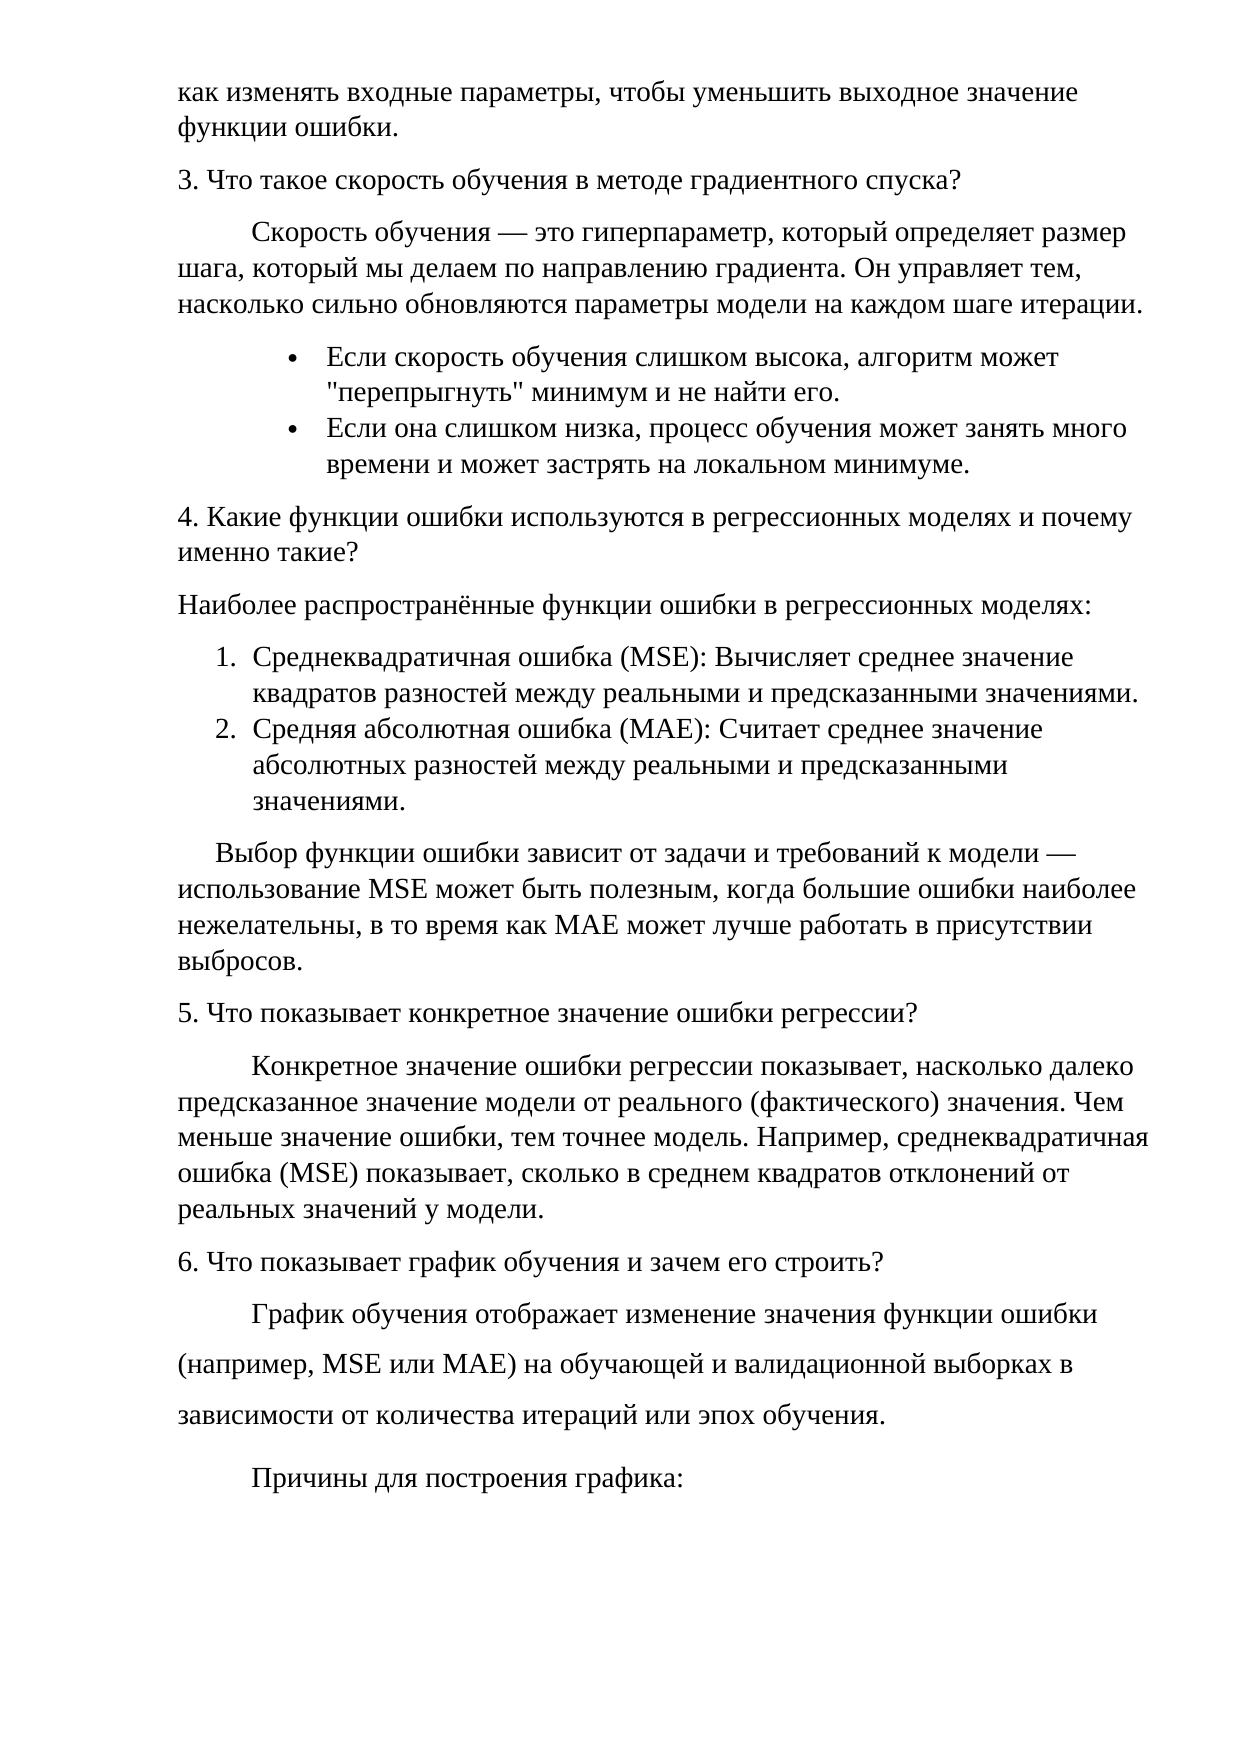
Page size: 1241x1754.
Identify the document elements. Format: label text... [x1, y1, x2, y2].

text 5. Что показывает конкретное значение ошибки регрессии? [177, 995, 1152, 1029]
text Причины для построения графика: [177, 1460, 1152, 1493]
list Если она слишком низка, процесс обучения может занять много времени и может застрять на локальном минимуме. [288, 410, 1152, 480]
text Конкретное значение ошибки регрессии показывает, насколько далеко предсказанное значение модели от реального (фактического) значения. Чем меньше значение ошибки, тем точнее модель. Например, среднеквадратичная ошибка (MSE) показывает, сколько в среднем квадратов отклонений от реальных значений у модели. [177, 1048, 1152, 1225]
list Если скорость обучения слишком высока, алгоритм может "перепрыгнуть" минимум и не найти его. [288, 339, 1152, 408]
text Скорость обучения — это гиперпараметр, который определяет размер шага, который мы делаем по направлению градиента. Он управляет тем, насколько сильно обновляются параметры модели на каждом шаге итерации. [177, 214, 1152, 320]
list Среднеквадратичная ошибка (MSE): Вычисляет среднее значение квадратов разностей между реальными и предсказанными значениями. [215, 639, 1152, 709]
text Наиболее распространённые функции ошибки в регрессионных моделях: [177, 587, 1152, 621]
text График обучения отображает изменение значения функции ошибки (например, MSE или MAE) на обучающей и валидационной выборках в зависимости от количества итераций или эпох обучения. [177, 1296, 1152, 1430]
text 4. Какие функции ошибки используются в регрессионных моделях и почему именно такие? [177, 499, 1152, 568]
text как изменять входные параметры, чтобы уменьшить выходное значение функции ошибки. [177, 74, 1152, 143]
text Выбор функции ошибки зависит от задачи и требований к модели — использование MSE может быть полезным, когда большие ошибки наиболее нежелательны, в то время как MAE может лучше работать в присутствии выбросов. [177, 835, 1152, 976]
list Средняя абсолютная ошибка (MAE): Считает среднее значение абсолютных разностей между реальными и предсказанными значениями. [215, 711, 1152, 816]
text 6. Что показывает график обучения и зачем его строить? [177, 1244, 1152, 1277]
text 3. Что такое скорость обучения в методе градиентного спуска? [177, 162, 1152, 196]
